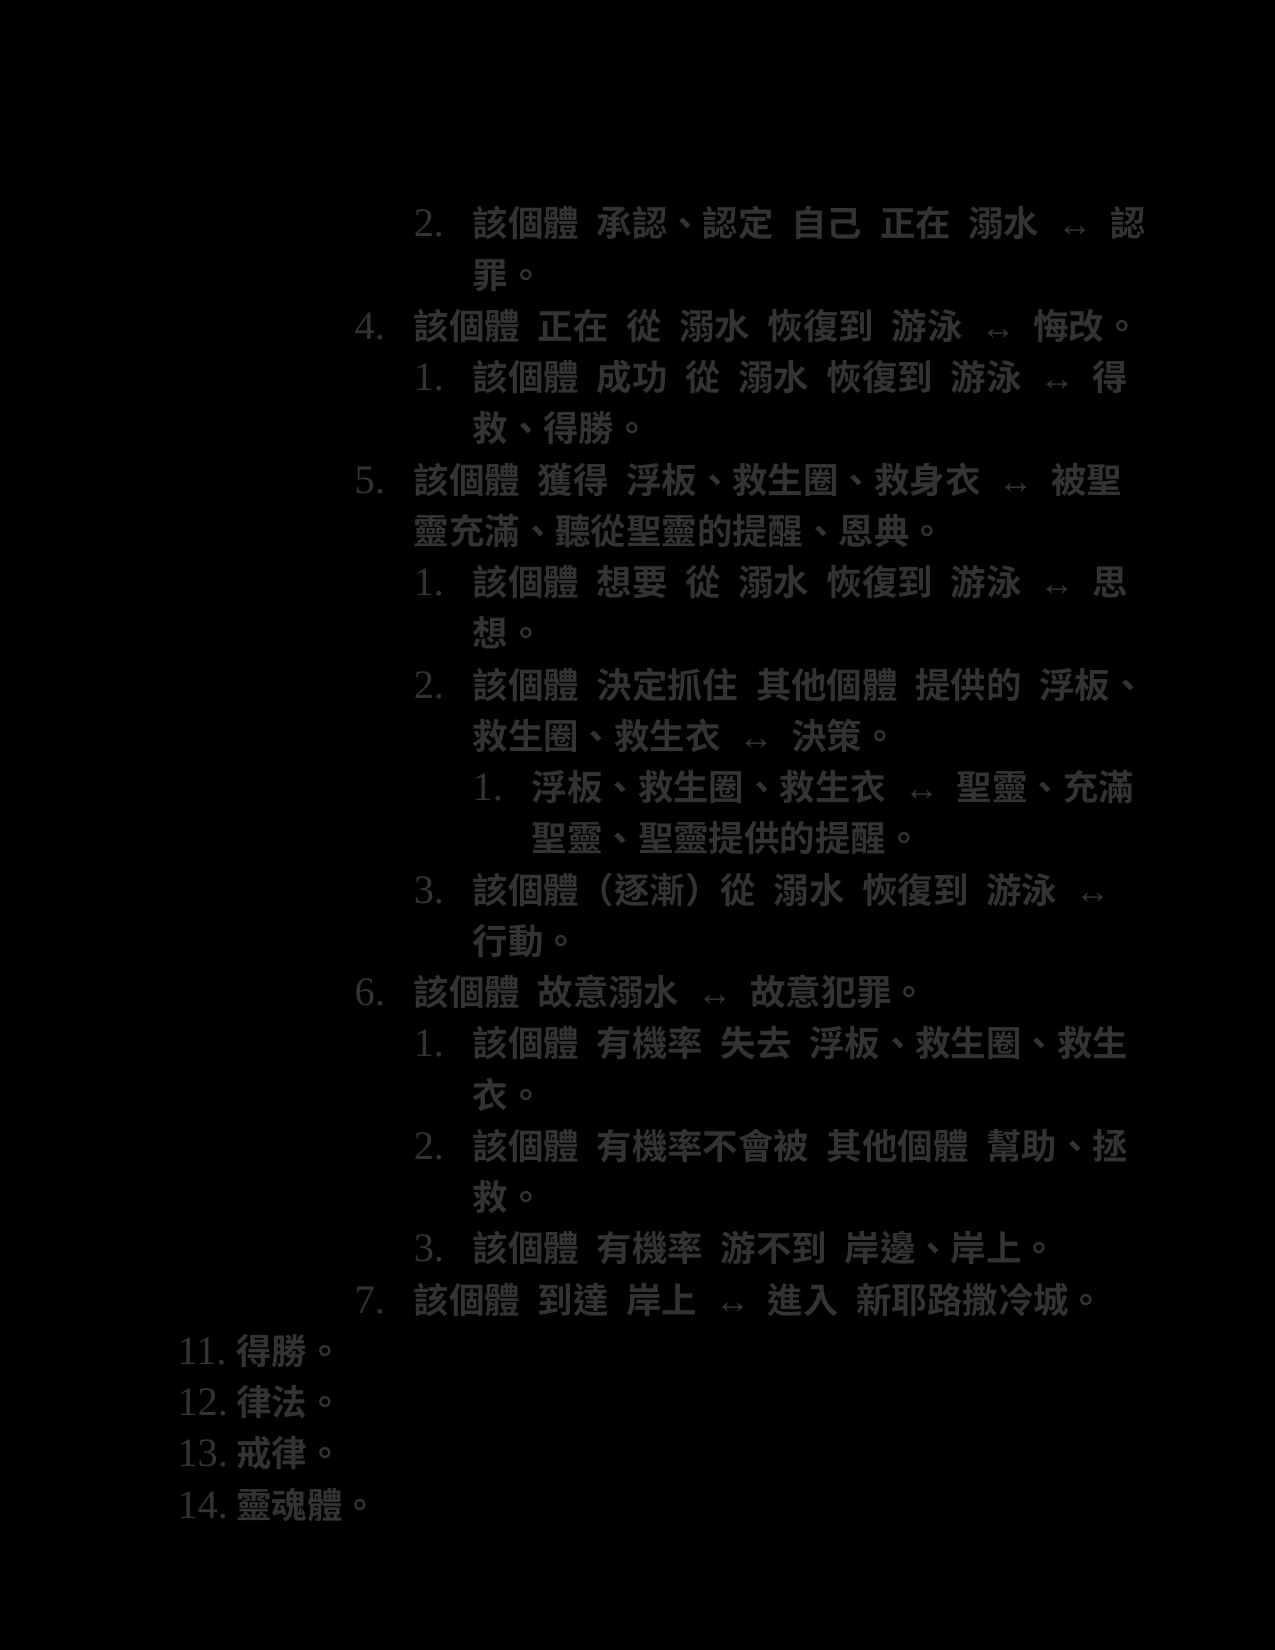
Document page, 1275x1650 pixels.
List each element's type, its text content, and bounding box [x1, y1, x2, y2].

list 該個體 到達 岸上 ↔ 進入 新耶路撒冷城。 [354, 1272, 1157, 1323]
list 該個體 有機率 失去 浮板、救生圈、救生衣。 [413, 1016, 1157, 1118]
list 靈魂體。 [177, 1477, 1157, 1528]
list 浮板、救生圈、救生衣 ↔ 聖靈、充滿聖靈、聖靈提供的提醒。 [472, 759, 1157, 862]
list 該個體 有機率不會被 其他個體 幫助、拯救。 [413, 1118, 1157, 1221]
list 該個體 決定抓住 其他個體 提供的 浮板、救生圈、救生衣 ↔ 決策。 [413, 657, 1157, 759]
list 該個體 成功 從 溺水 恢復到 游泳 ↔ 得救、得勝。 [413, 349, 1157, 452]
list 該個體 承認、認定 自己 正在 溺水 ↔ 認罪。 [413, 196, 1157, 298]
list 該個體 故意溺水 ↔ 故意犯罪。 [354, 964, 1157, 1016]
list 戒律。 [177, 1426, 1157, 1477]
list 律法。 [177, 1374, 1157, 1426]
list 該個體 獲得 浮板、救生圈、救身衣 ↔ 被聖靈充滿、聽從聖靈的提醒、恩典。 [354, 452, 1157, 554]
list 該個體 想要 從 溺水 恢復到 游泳 ↔ 思想。 [413, 554, 1157, 657]
list 該個體 有機率 游不到 岸邊、岸上。 [413, 1221, 1157, 1272]
list 該個體（逐漸）從 溺水 恢復到 游泳 ↔ 行動。 [413, 862, 1157, 964]
list 該個體 正在 從 溺水 恢復到 游泳 ↔ 悔改。 [354, 298, 1157, 349]
list 得勝。 [177, 1323, 1157, 1374]
